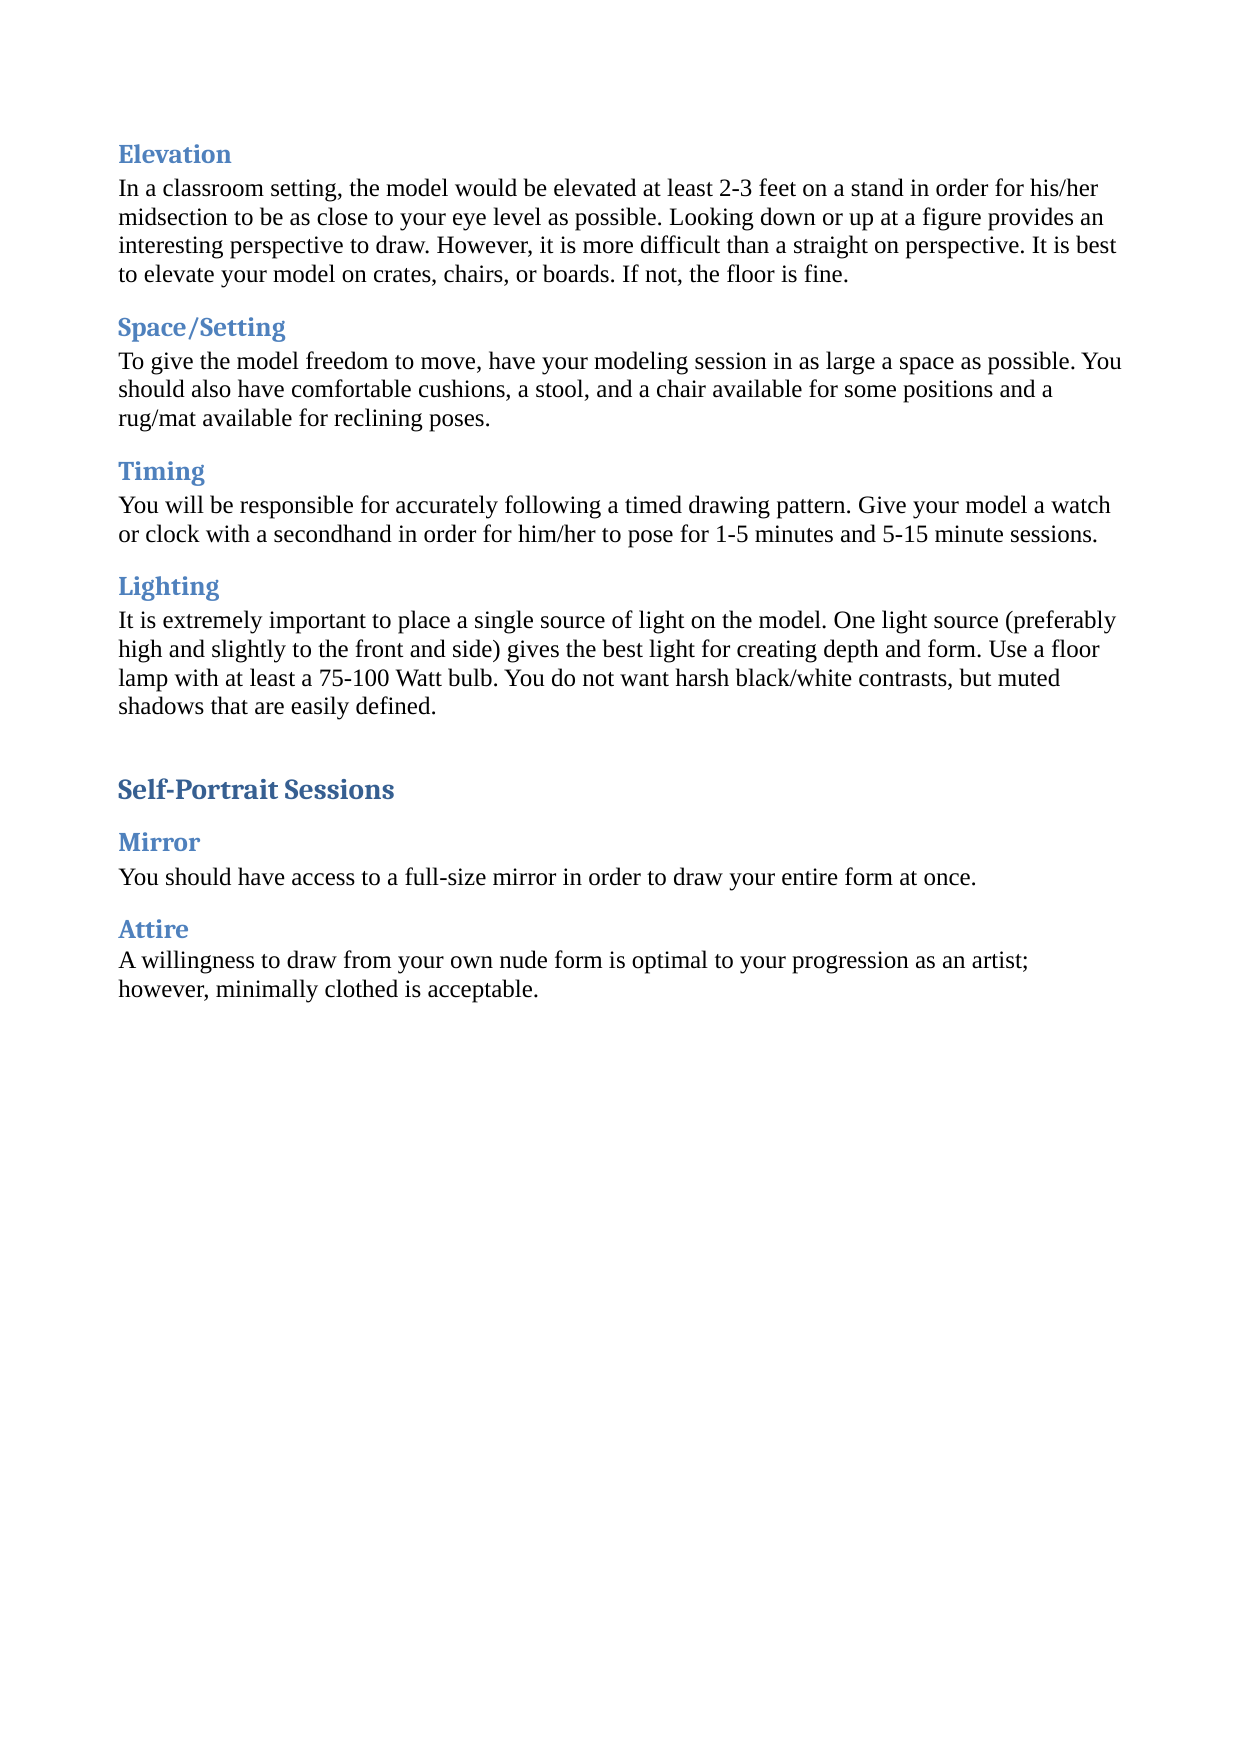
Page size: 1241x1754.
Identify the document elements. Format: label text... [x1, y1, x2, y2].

text To give the model freedom to move, have your modeling session in as large a space as possible. You should also have comfortable cushions, a stool, and a chair available for some positions and a rug/mat available for reclining poses. [118, 346, 1122, 432]
subtitle Timing [118, 456, 1122, 487]
subtitle Self-Portrait Sessions [118, 773, 1122, 807]
subtitle Attire [118, 914, 1122, 945]
subtitle Lighting [118, 571, 1122, 602]
subtitle Space/Setting [118, 312, 1122, 343]
text A willingness to draw from your own nude form is optimal to your progression as an artist; however, minimally clothed is acceptable. [118, 945, 1122, 1003]
text You should have access to a full-size mirror in order to draw your entire form at once. [118, 862, 1122, 890]
subtitle Mirror [118, 827, 1122, 859]
text It is extremely important to place a single source of light on the model. One light source (preferably high and slightly to the front and side) gives the best light for creating depth and form. Use a floor lamp with at least a 75-100 Watt bulb. You do not want harsh black/white contrasts, but muted shadows that are easily defined. [118, 605, 1122, 720]
text In a classroom setting, the model would be elevated at least 2-3 feet on a stand in order for his/her midsection to be as close to your eye level as possible. Looking down or up at a figure provides an interesting perspective to draw. However, it is more difficult than a straight on perspective. It is best to elevate your model on crates, chairs, or boards. If not, the floor is fine. [118, 173, 1122, 288]
text You will be responsible for accurately following a timed drawing pattern. Give your model a watch or clock with a secondhand in order for him/her to pose for 1-5 minutes and 5-15 minute sessions. [118, 490, 1122, 547]
subtitle Elevation [118, 139, 1122, 170]
